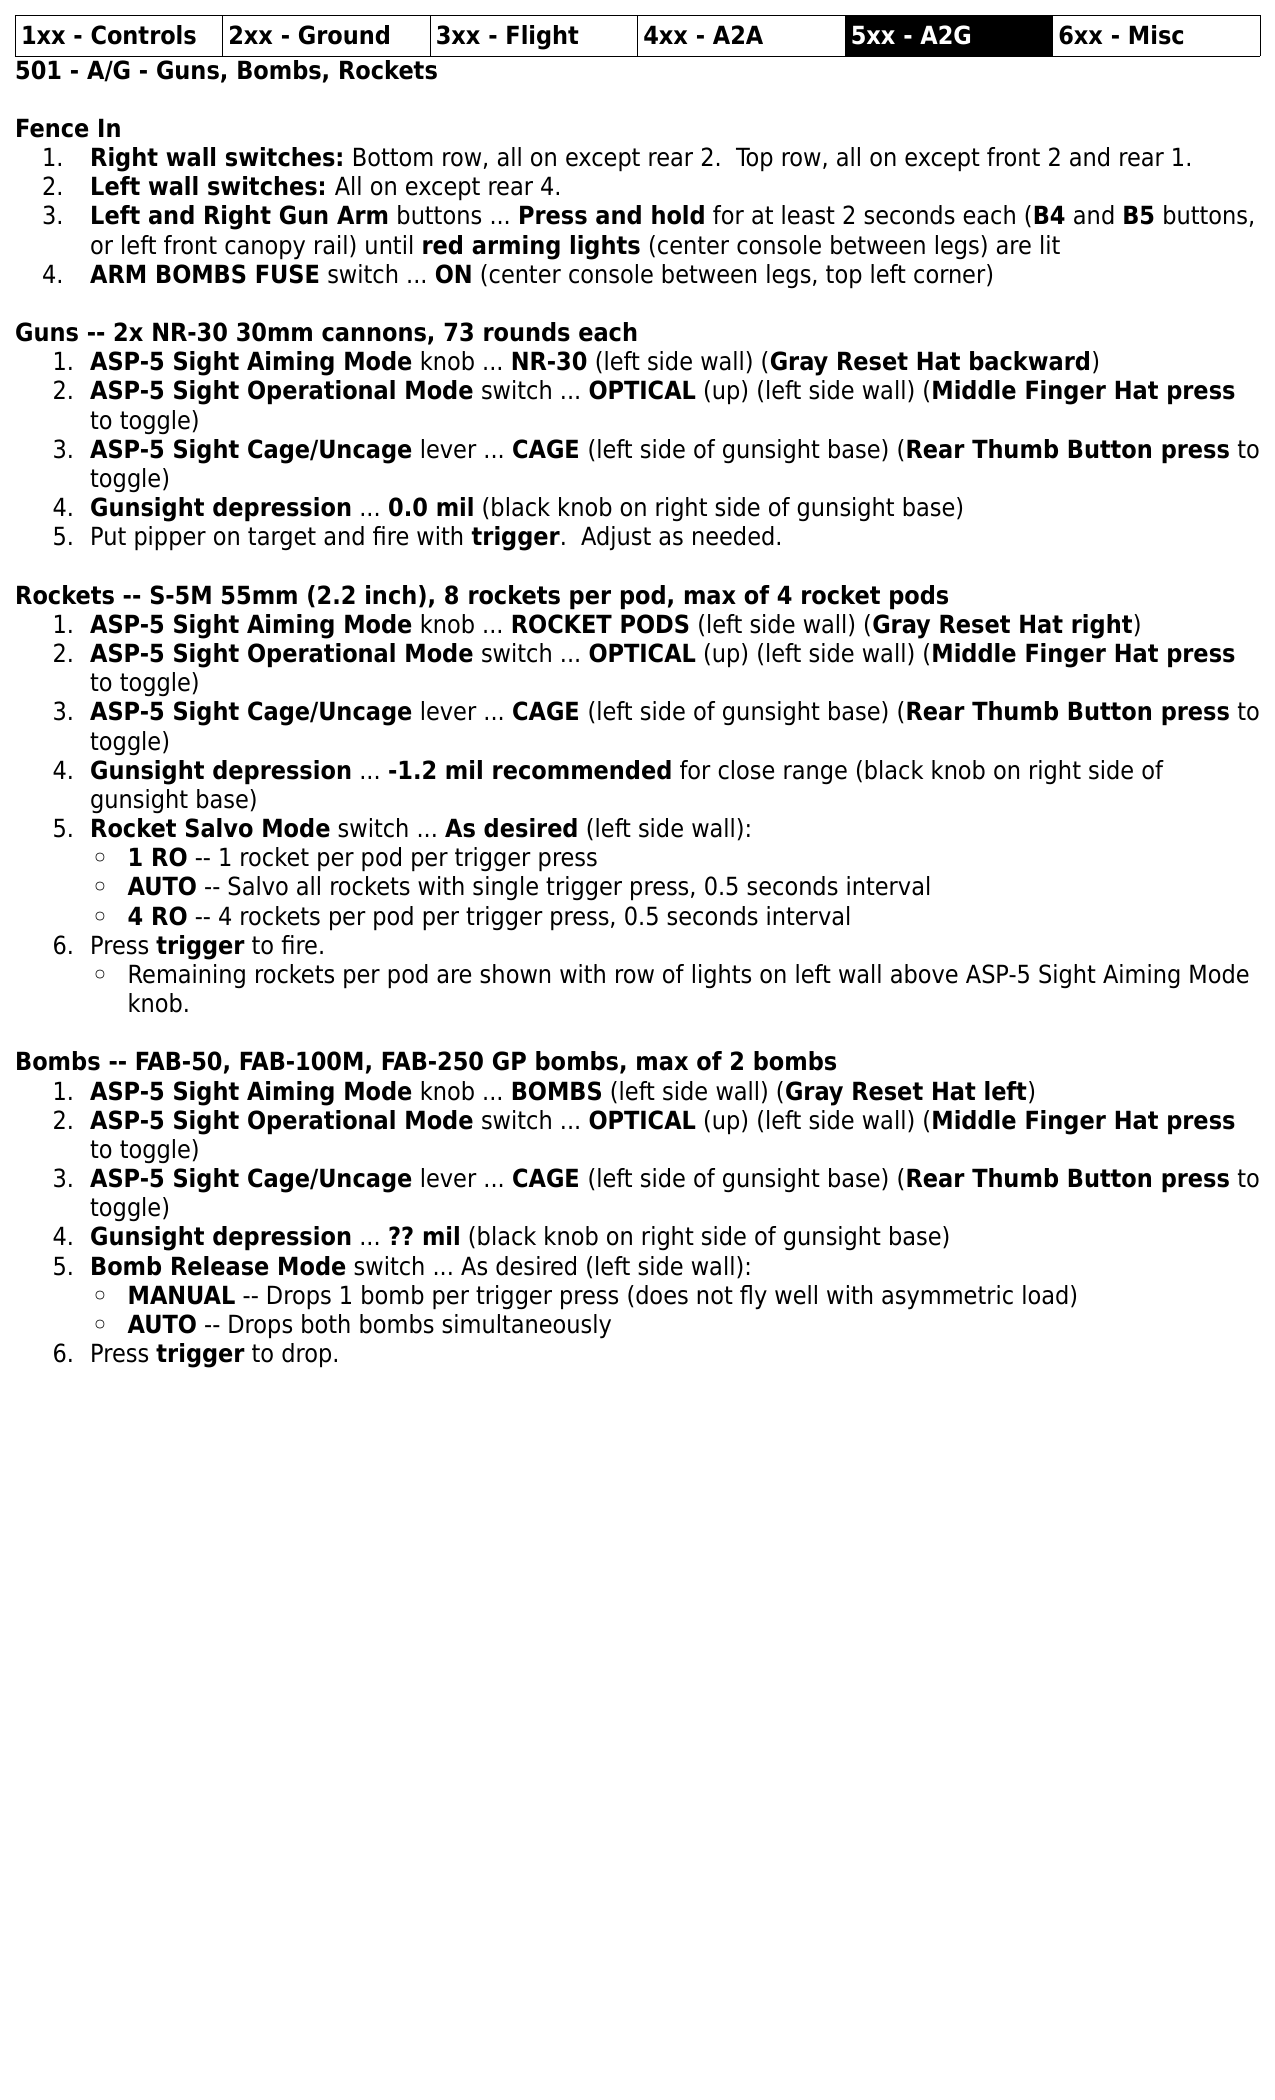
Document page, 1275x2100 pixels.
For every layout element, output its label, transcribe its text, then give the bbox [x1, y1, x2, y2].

list MANUAL -- Drops 1 bomb per trigger press (does not fly well with asymmetric load) [90, 1281, 1260, 1310]
list Left and Right Gun Arm buttons ... Press and hold for at least 2 seconds each (B4 and B5 buttons, or left front canopy rail) until red arming lights (center console between legs) are lit [52, 202, 1260, 260]
list Right wall switches: Bottom row, all on except rear 2. Top row, all on except front 2 and rear 1. [52, 143, 1260, 172]
list ASP-5 Sight Operational Mode switch ... OPTICAL (up) (left side wall) (Middle Finger Hat press to toggle) [52, 377, 1260, 435]
text Bombs -- FAB-50, FAB-100M, FAB-250 GP bombs, max of 2 bombs [15, 1047, 1260, 1077]
table_header 3xx - Flight [431, 16, 637, 56]
list Rocket Salvo Mode switch ... As desired (left side wall): [52, 814, 1260, 843]
text Rockets -- S-5M 55mm (2.2 inch), 8 rockets per pod, max of 4 rocket pods [15, 581, 1260, 610]
list Left wall switches: All on except rear 4. [52, 172, 1260, 202]
table_header 6xx - Misc [1053, 16, 1260, 56]
table_header 2xx - Ground [223, 16, 430, 56]
text 501 - A/G - Guns, Bombs, Rockets [15, 57, 1260, 85]
table_header 1xx - Controls [16, 16, 222, 56]
list Gunsight depression ... -1.2 mil recommended for close range (black knob on right side of gunsight base) [52, 756, 1260, 814]
list AUTO -- Drops both bombs simultaneously [90, 1310, 1260, 1339]
list Gunsight depression ... ?? mil (black knob on right side of gunsight base) [52, 1222, 1260, 1252]
list ASP-5 Sight Cage/Uncage lever ... CAGE (left side of gunsight base) (Rear Thumb Button press to toggle) [52, 697, 1260, 756]
list ASP-5 Sight Operational Mode switch ... OPTICAL (up) (left side wall) (Middle Finger Hat press to toggle) [52, 1106, 1260, 1164]
list ASP-5 Sight Aiming Mode knob ... BOMBS (left side wall) (Gray Reset Hat left) [52, 1077, 1260, 1106]
list Press trigger to drop. [52, 1339, 1260, 1368]
list ASP-5 Sight Operational Mode switch ... OPTICAL (up) (left side wall) (Middle Finger Hat press to toggle) [52, 639, 1260, 697]
list ASP-5 Sight Cage/Uncage lever ... CAGE (left side of gunsight base) (Rear Thumb Button press to toggle) [52, 1164, 1260, 1222]
list ASP-5 Sight Aiming Mode knob ... NR-30 (left side wall) (Gray Reset Hat backward) [52, 347, 1260, 377]
list ASP-5 Sight Aiming Mode knob ... ROCKET PODS (left side wall) (Gray Reset Hat right) [52, 610, 1260, 639]
list ASP-5 Sight Cage/Uncage lever ... CAGE (left side of gunsight base) (Rear Thumb Button press to toggle) [52, 435, 1260, 493]
list ARM BOMBS FUSE switch ... ON (center console between legs, top left corner) [52, 260, 1260, 289]
list Remaining rockets per pod are shown with row of lights on left wall above ASP-5 Sight Aiming Mode knob. [90, 960, 1260, 1018]
list 1 RO -- 1 rocket per pod per trigger press [90, 843, 1260, 872]
list Gunsight depression ... 0.0 mil (black knob on right side of gunsight base) [52, 493, 1260, 522]
table_header 4xx - A2A [638, 16, 845, 56]
list AUTO -- Salvo all rockets with single trigger press, 0.5 seconds interval [90, 872, 1260, 902]
list Bomb Release Mode switch ... As desired (left side wall): [52, 1252, 1260, 1281]
table_header 5xx - A2G [846, 16, 1052, 56]
text Guns -- 2x NR-30 30mm cannons, 73 rounds each [15, 318, 1260, 347]
text Fence In [15, 114, 1260, 143]
list 4 RO -- 4 rockets per pod per trigger press, 0.5 seconds interval [90, 902, 1260, 931]
list Press trigger to fire. [52, 931, 1260, 960]
list Put pipper on target and fire with trigger. Adjust as needed. [52, 522, 1260, 552]
